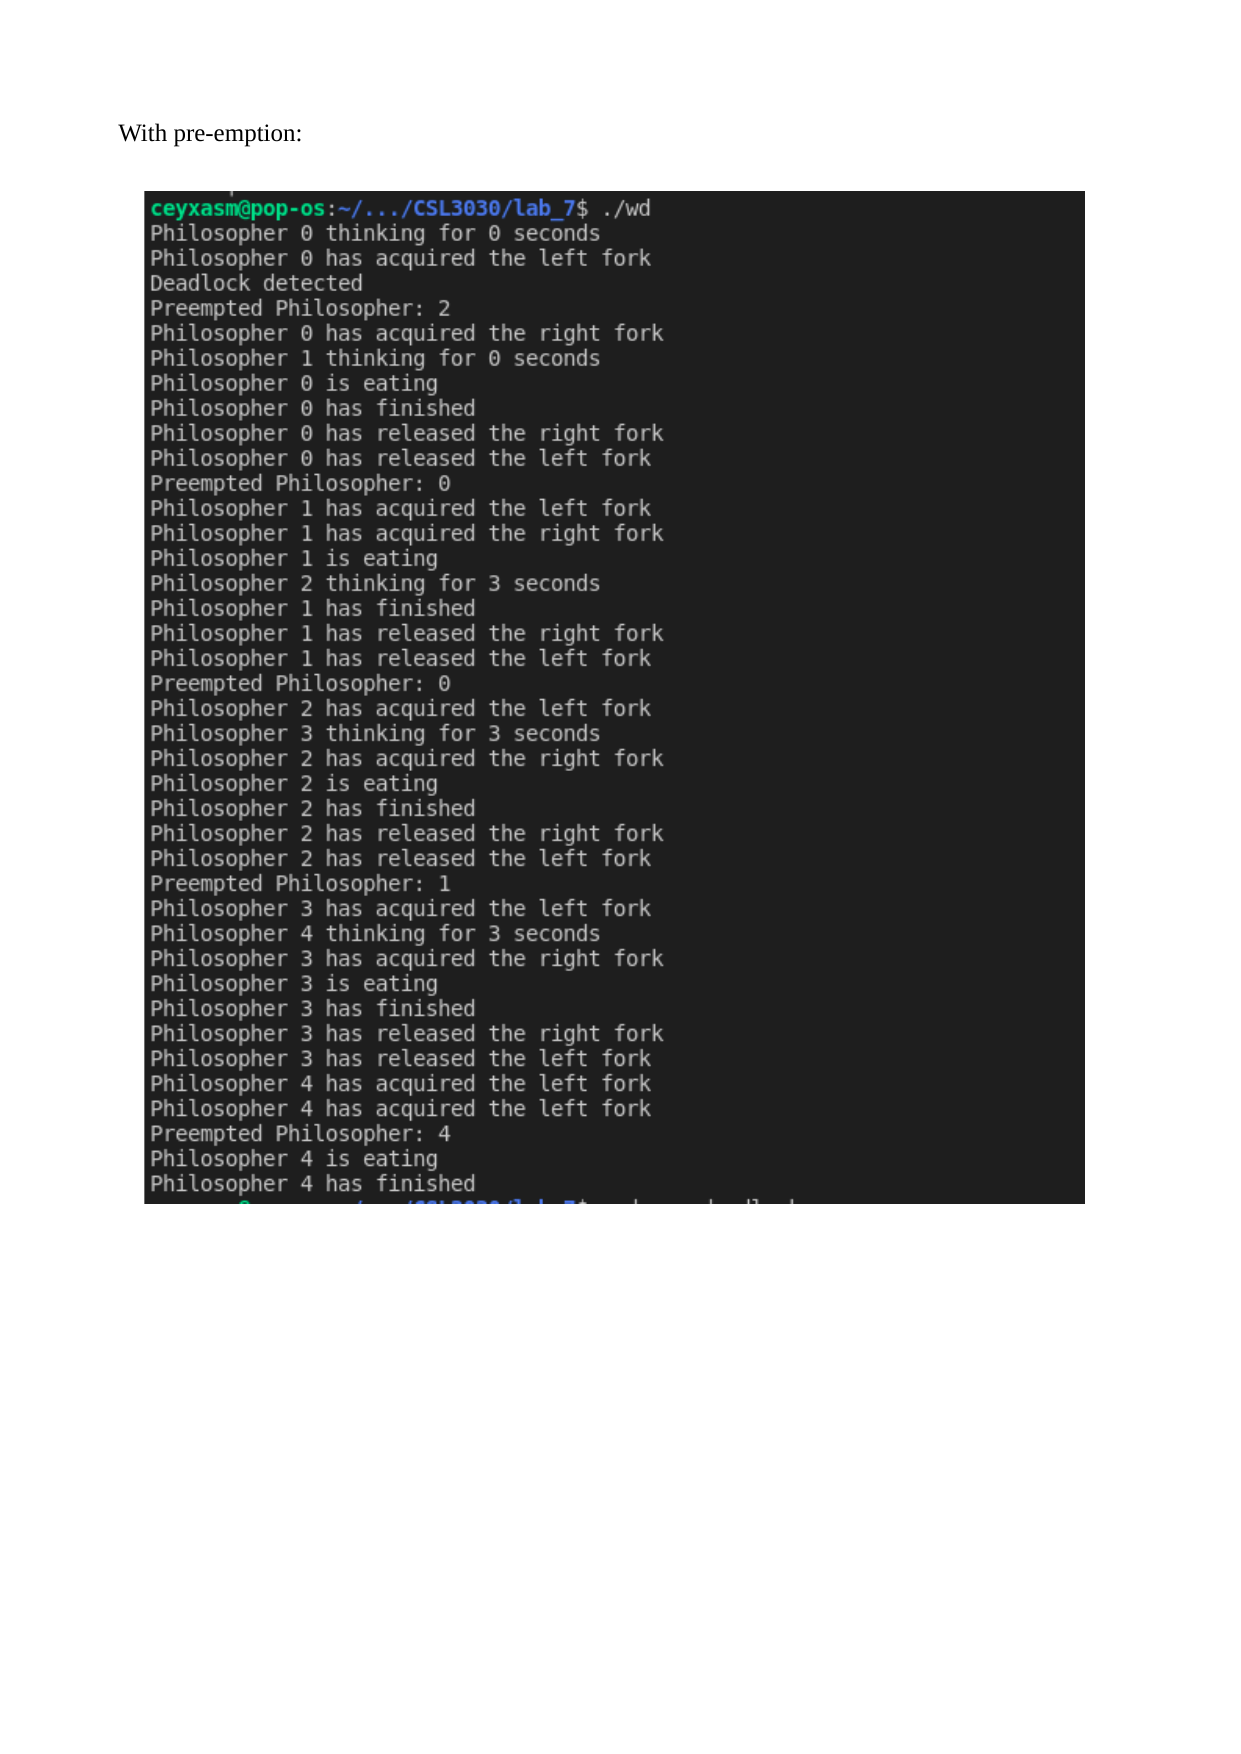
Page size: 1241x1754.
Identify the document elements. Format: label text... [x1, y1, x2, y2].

text With pre-emption: [118, 118, 1122, 147]
picture [144, 191, 1085, 1204]
